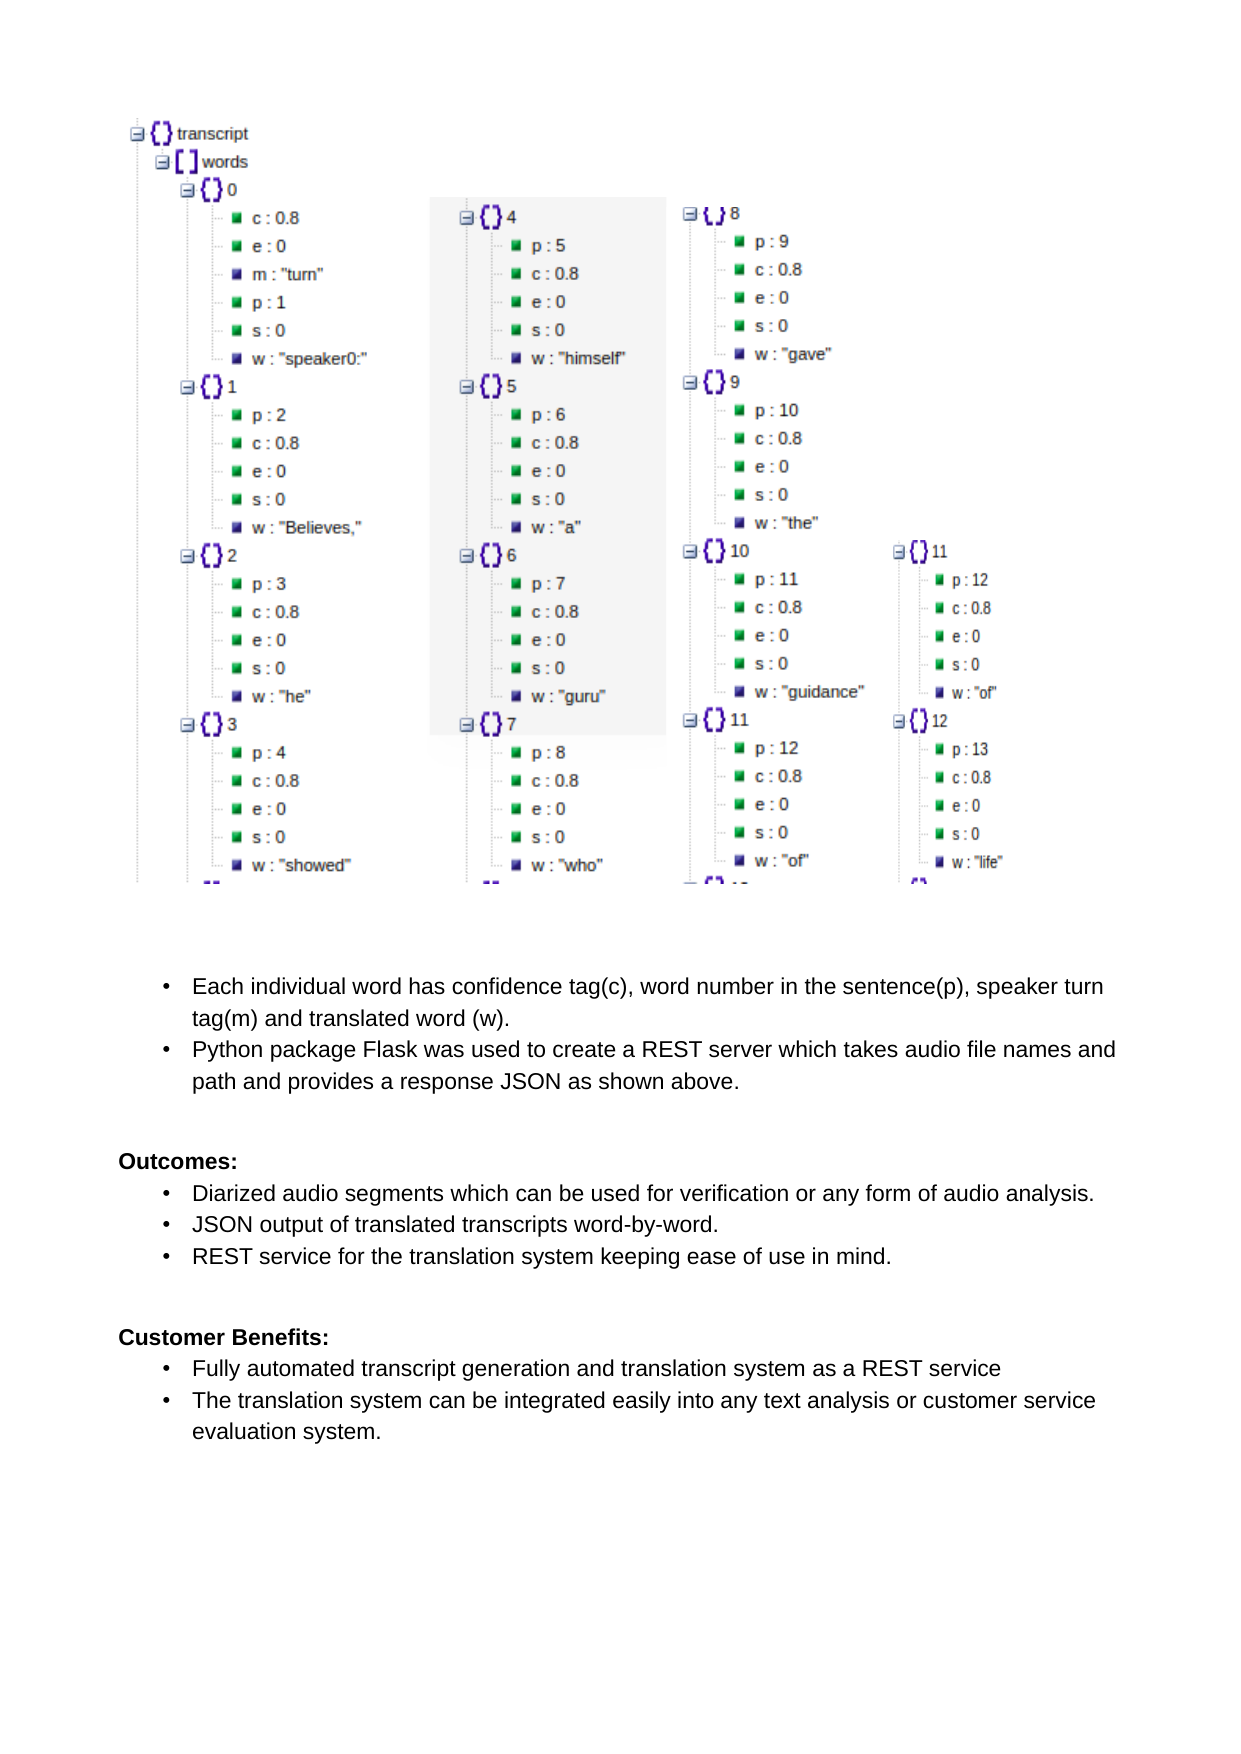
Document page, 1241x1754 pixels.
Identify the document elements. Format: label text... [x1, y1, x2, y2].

list Diarized audio segments which can be used for verification or any form of audio analysis. [162, 1180, 1122, 1206]
text Outcomes: [118, 1148, 1122, 1175]
list JSON output of translated transcripts word-by-word. [162, 1211, 1122, 1238]
text Customer Benefits: [118, 1324, 1122, 1350]
list REST service for the translation system keeping ease of use in mind. [162, 1243, 1122, 1269]
picture [118, 118, 1053, 884]
list Fully automated transcript generation and translation system as a REST service [162, 1355, 1122, 1382]
list The translation system can be integrated easily into any text analysis or customer service evaluation system. [162, 1387, 1122, 1445]
list Each individual word has confidence tag(c), word number in the sentence(p), speaker turn tag(m) and translated word (w). [162, 973, 1122, 1031]
list Python package Flask was used to create a REST server which takes audio file names and path and provides a response JSON as shown above. [162, 1036, 1122, 1094]
